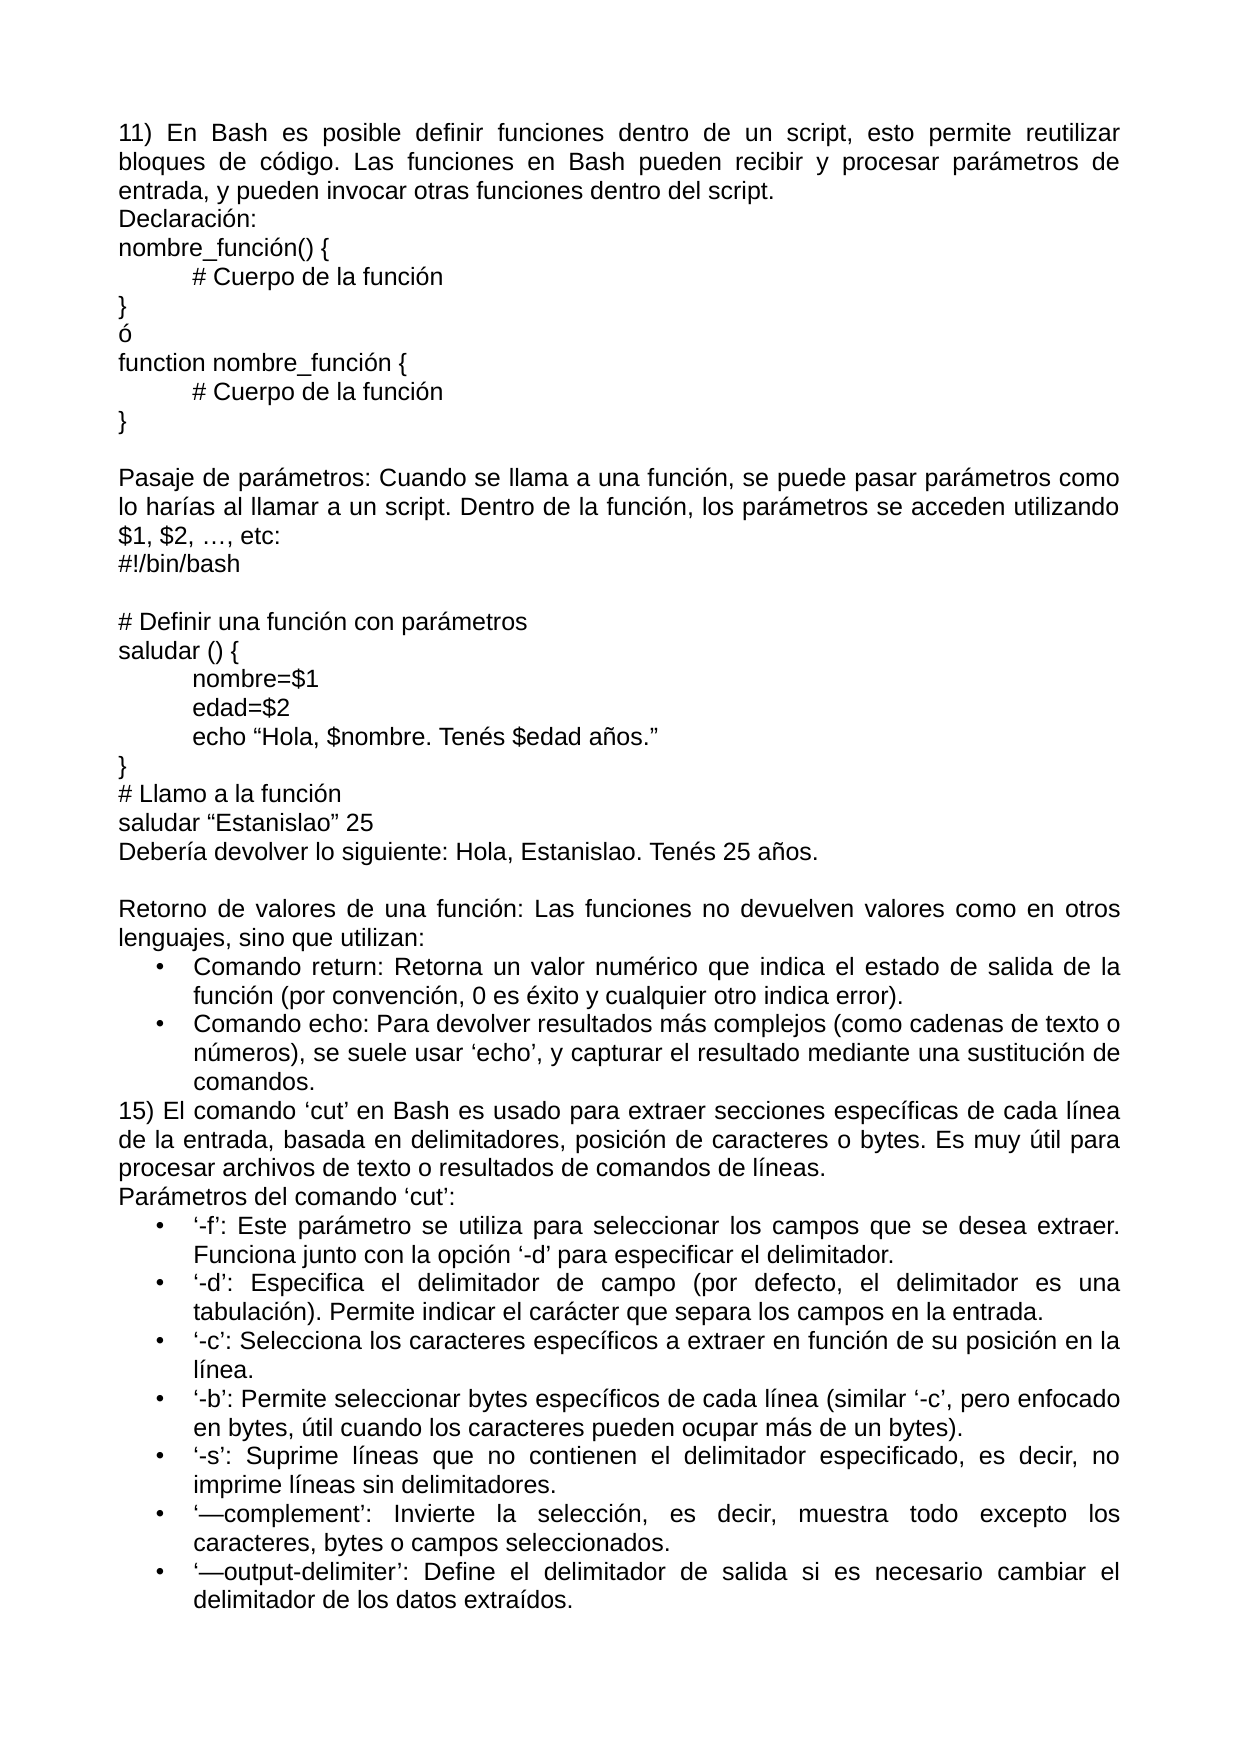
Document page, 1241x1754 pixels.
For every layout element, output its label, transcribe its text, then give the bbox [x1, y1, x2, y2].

list ‘-b’: Permite seleccionar bytes específicos de cada línea (similar ‘-c’, pero enfocado en bytes, útil cuando los caracteres pueden ocupar más de un bytes). [156, 1384, 1122, 1441]
text Retorno de valores de una función: Las funciones no devuelven valores como en otros lenguajes, sino que utilizan: [118, 894, 1122, 952]
list ‘-c’: Selecciona los caracteres específicos a extraer en función de su posición en la línea. [156, 1326, 1122, 1384]
text } [118, 291, 1122, 319]
text Parámetros del comando ‘cut’: [118, 1182, 1122, 1211]
list ‘—complement’: Invierte la selección, es decir, muestra todo excepto los caracteres, bytes o campos seleccionados. [156, 1499, 1122, 1556]
text nombre=$1 [118, 664, 1122, 693]
text 11) En Bash es posible definir funciones dentro de un script, esto permite reutilizar bloques de código. Las funciones en Bash pueden recibir y procesar parámetros de entrada, y pueden invocar otras funciones dentro del script. [118, 118, 1122, 204]
list ‘—output-delimiter’: Define el delimitador de salida si es necesario cambiar el delimitador de los datos extraídos. [156, 1556, 1122, 1614]
text saludar () { [118, 636, 1122, 664]
text edad=$2 [118, 693, 1122, 722]
text echo “Hola, $nombre. Tenés $edad años.” [118, 722, 1122, 751]
text function nombre_función { [118, 348, 1122, 377]
text Debería devolver lo siguiente: Hola, Estanislao. Tenés 25 años. [118, 837, 1122, 866]
list ‘-s’: Suprime líneas que no contienen el delimitador especificado, es decir, no imprime líneas sin delimitadores. [156, 1441, 1122, 1499]
text } [118, 751, 1122, 779]
text saludar “Estanislao” 25 [118, 808, 1122, 837]
text Pasaje de parámetros: Cuando se llama a una función, se puede pasar parámetros como lo harías al llamar a un script. Dentro de la función, los parámetros se acceden utilizando $1, $2, …, etc: [118, 463, 1122, 549]
text 15) El comando ‘cut’ en Bash es usado para extraer secciones específicas de cada línea de la entrada, basada en delimitadores, posición de caracteres o bytes. Es muy útil para procesar archivos de texto o resultados de comandos de líneas. [118, 1096, 1122, 1182]
text # Cuerpo de la función [118, 262, 1122, 291]
list Comando echo: Para devolver resultados más complejos (como cadenas de texto o números), se suele usar ‘echo’, y capturar el resultado mediante una sustitución de comandos. [156, 1009, 1122, 1096]
text # Llamo a la función [118, 779, 1122, 808]
text # Definir una función con parámetros [118, 607, 1122, 636]
list ‘-d’: Especifica el delimitador de campo (por defecto, el delimitador es una tabulación). Permite indicar el carácter que separa los campos en la entrada. [156, 1268, 1122, 1326]
text Declaración: [118, 204, 1122, 233]
list Comando return: Retorna un valor numérico que indica el estado de salida de la función (por convención, 0 es éxito y cualquier otro indica error). [156, 952, 1122, 1009]
text ó [118, 319, 1122, 348]
text nombre_función() { [118, 233, 1122, 262]
list ‘-f’: Este parámetro se utiliza para seleccionar los campos que se desea extraer. Funciona junto con la opción ‘-d’ para especificar el delimitador. [156, 1211, 1122, 1268]
text #!/bin/bash [118, 549, 1122, 578]
text } [118, 406, 1122, 434]
text # Cuerpo de la función [118, 377, 1122, 406]
